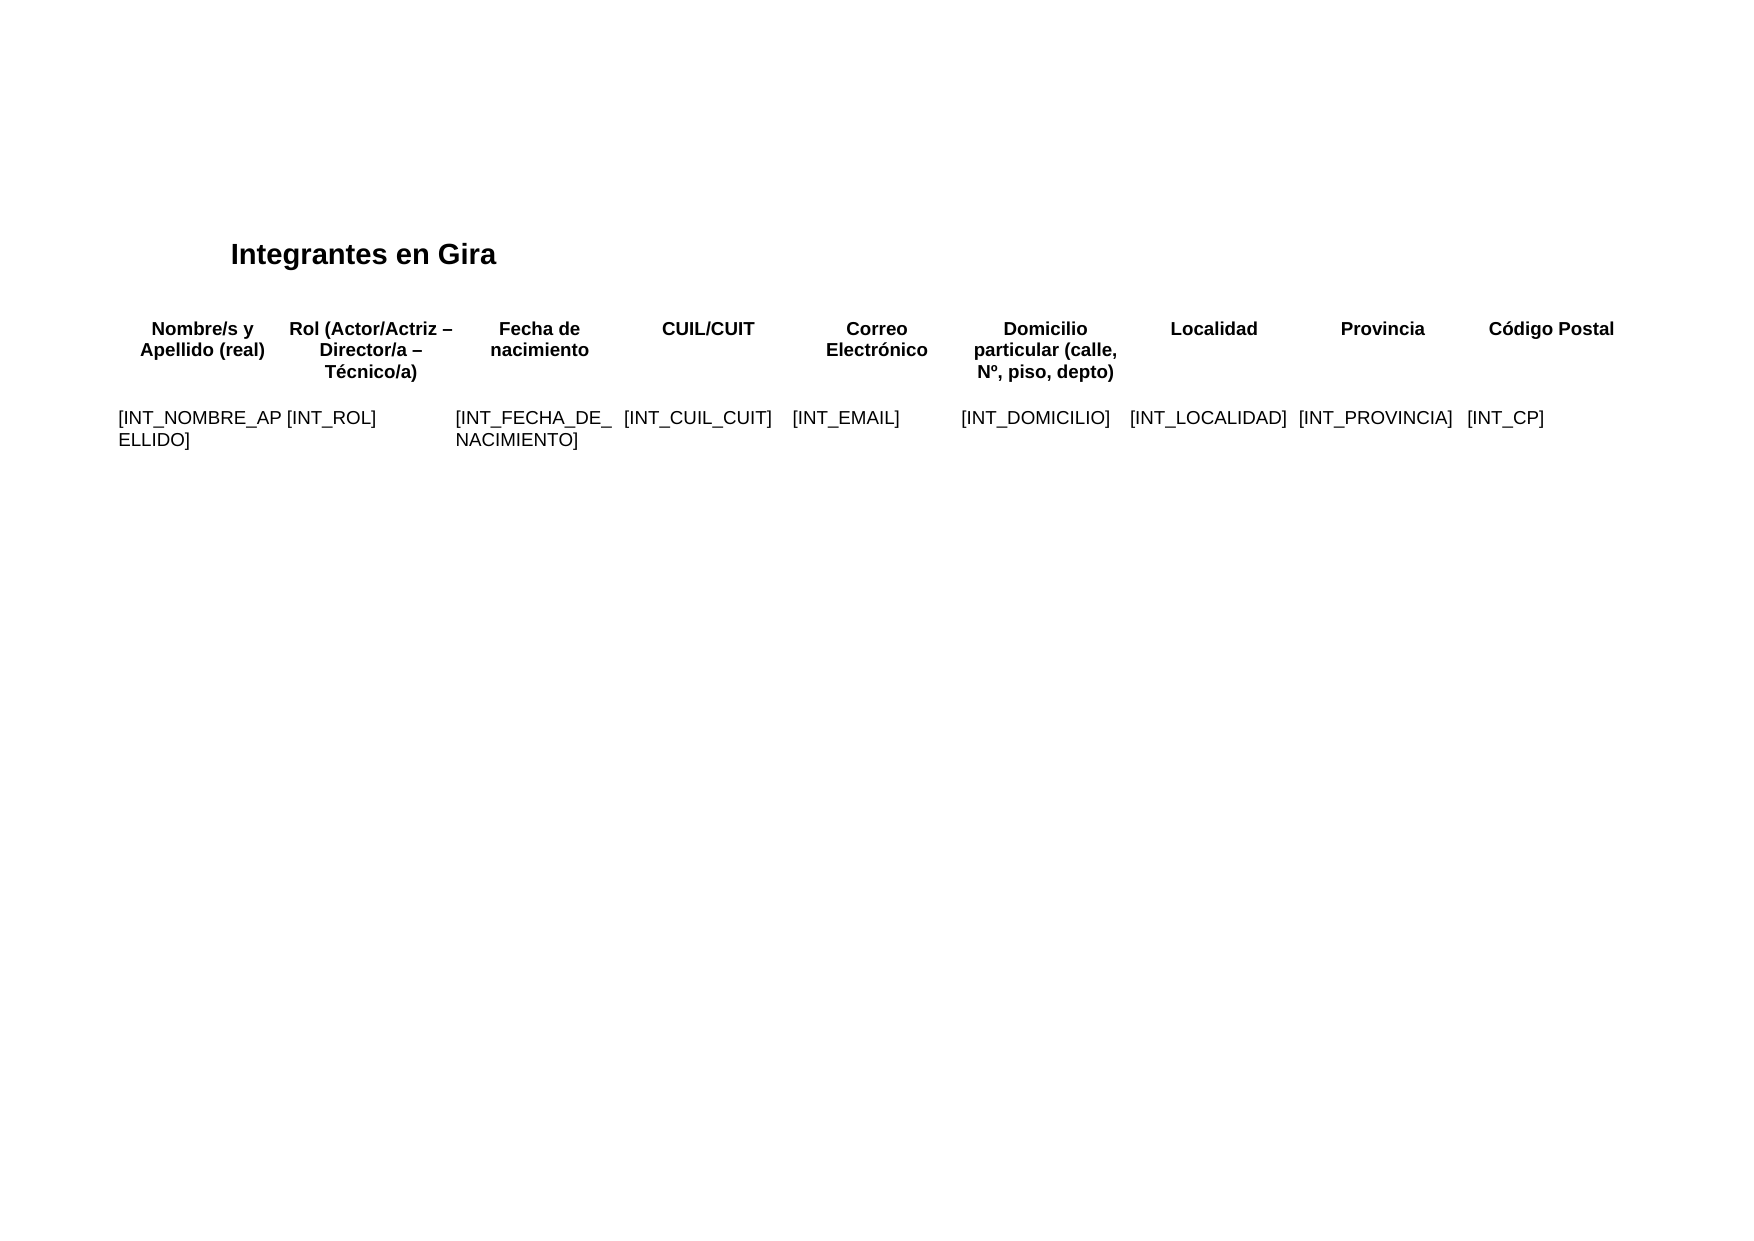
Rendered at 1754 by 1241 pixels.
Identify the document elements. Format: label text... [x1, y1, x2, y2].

table_header Código Postal [1467, 293, 1636, 382]
table_cell [INT_NOMBRE_APELLIDO] [118, 382, 287, 450]
table_cell [INT_ROL] [287, 382, 455, 450]
table_header CUIL/CUIT [624, 293, 792, 382]
table_cell [INT_FECHA_DE_NACIMIENTO] [455, 382, 624, 450]
table_cell [INT_DOMICILIO] [961, 382, 1130, 450]
table_cell [INT_EMAIL] [793, 382, 961, 450]
table_header Fecha de nacimiento [455, 293, 624, 382]
table_header Localidad [1130, 293, 1298, 382]
table_cell [INT_PROVINCIA] [1299, 382, 1467, 450]
table_header Correo Electrónico [793, 293, 961, 382]
table_header Nombre/s y Apellido (real) [118, 293, 287, 382]
text Integrantes en Gira [231, 237, 1636, 271]
table_header Provincia [1299, 293, 1467, 382]
table_header Rol (Actor/Actriz – Director/a – Técnico/a) [287, 293, 455, 382]
table_header Domicilio particular (calle, Nº, piso, depto) [961, 293, 1130, 382]
table_cell [INT_LOCALIDAD] [1130, 382, 1298, 450]
table_cell [INT_CUIL_CUIT] [624, 382, 792, 450]
table_cell [INT_CP] [1467, 382, 1636, 450]
